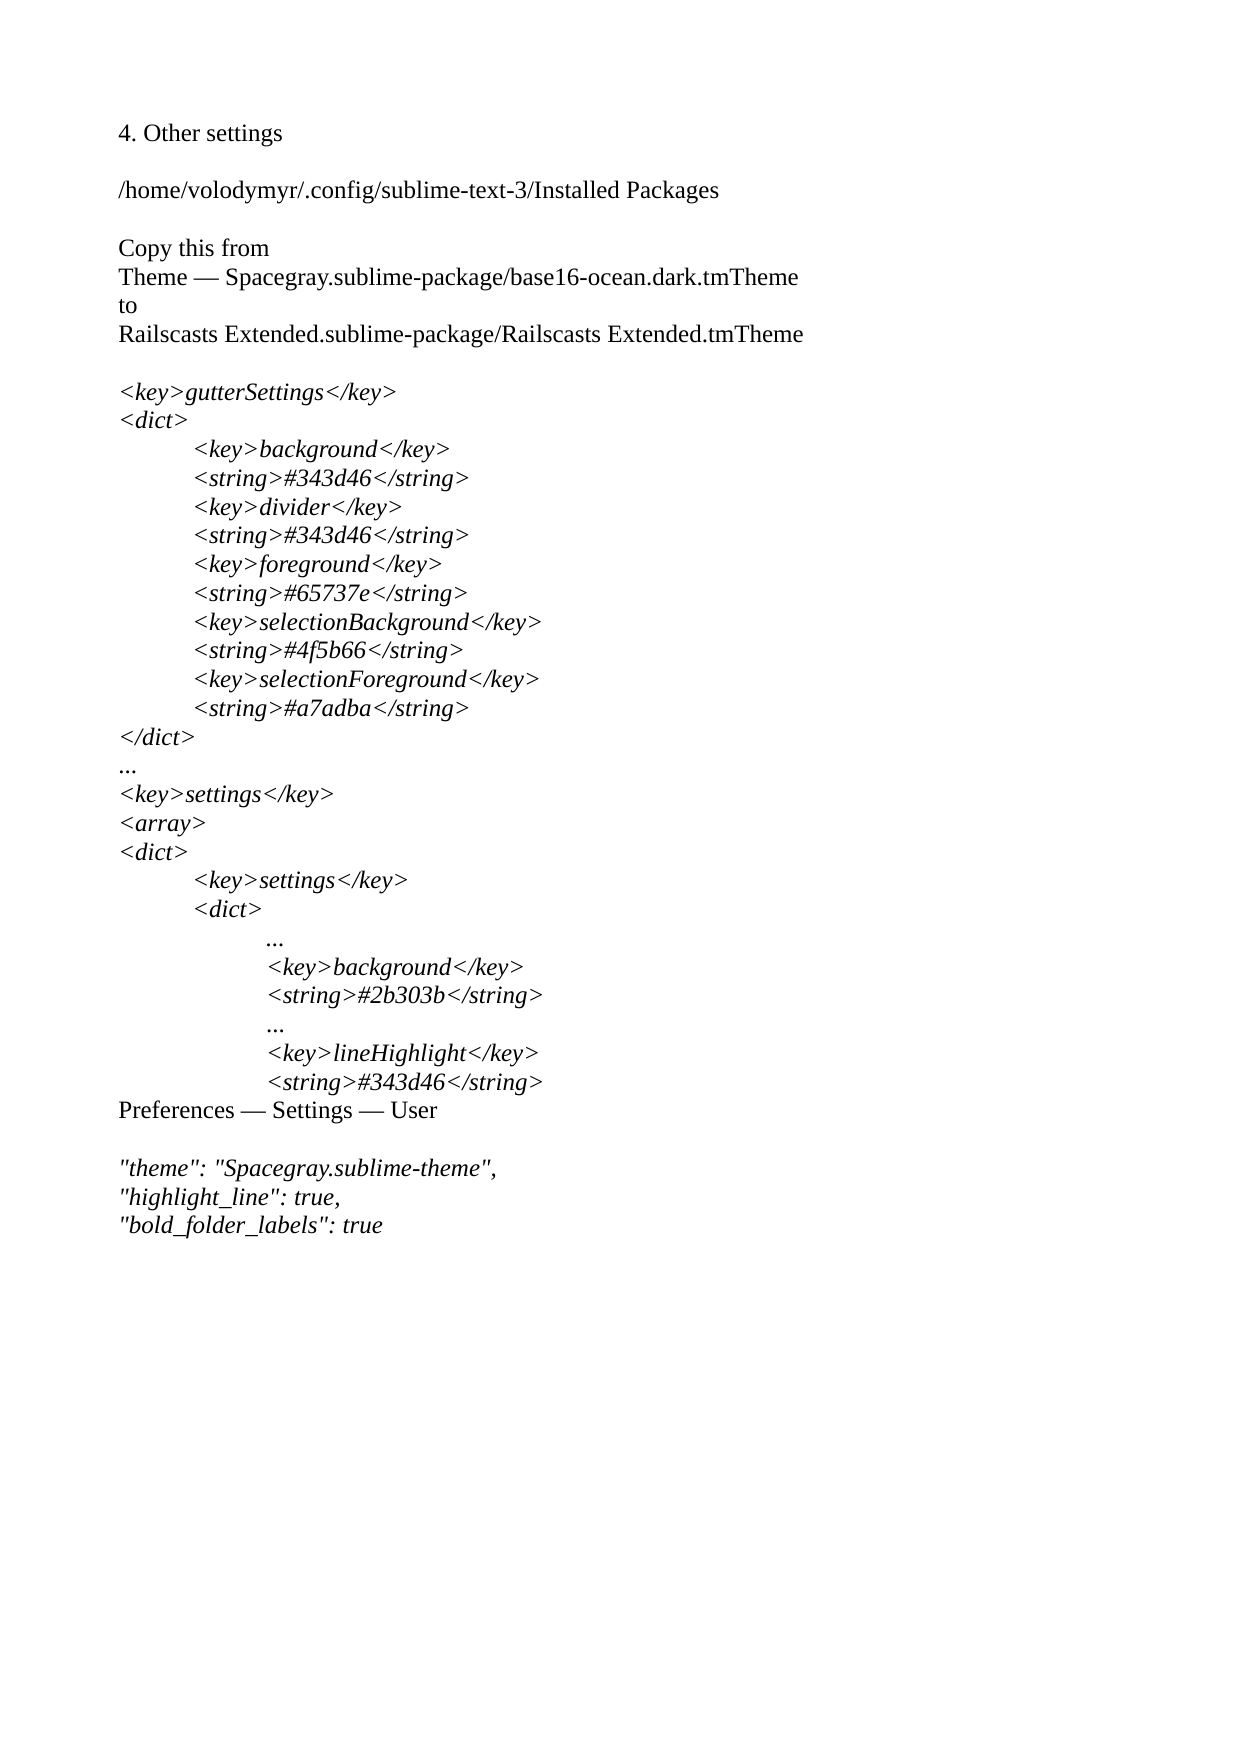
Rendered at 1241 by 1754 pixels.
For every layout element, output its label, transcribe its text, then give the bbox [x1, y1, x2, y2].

text Theme — Spacegray.sublime-package/base16-ocean.dark.tmTheme [118, 262, 1122, 291]
text "theme": "Spacegray.sublime-theme", [118, 1153, 1122, 1182]
text <key>background</key> [118, 434, 1122, 463]
text <dict> [118, 894, 1122, 923]
text /home/volodymyr/.config/sublime-text-3/Installed Packages [118, 176, 1122, 204]
text <key>settings</key> [118, 866, 1122, 894]
text <array> [118, 808, 1122, 837]
text <string>#343d46</string> [118, 521, 1122, 549]
text 4. Other settings [118, 118, 1122, 147]
text ... [118, 923, 1122, 952]
text to [118, 291, 1122, 319]
text <key>selectionBackground</key> [118, 607, 1122, 636]
text "bold_folder_labels": true [118, 1211, 1122, 1239]
text <key>selectionForeground</key> [118, 664, 1122, 693]
text <string>#2b303b</string> [118, 981, 1122, 1009]
text <key>settings</key> [118, 779, 1122, 808]
text ... [118, 1009, 1122, 1038]
text Preferences — Settings — User [118, 1096, 1122, 1124]
text </dict> [118, 722, 1122, 751]
text <key>foreground</key> [118, 549, 1122, 578]
text <key>background</key> [118, 952, 1122, 981]
text <dict> [118, 406, 1122, 434]
text <dict> [118, 837, 1122, 866]
text <key>divider</key> [118, 492, 1122, 521]
text "highlight_line": true, [118, 1182, 1122, 1211]
text Copy this from [118, 233, 1122, 262]
text Railscasts Extended.sublime-package/Railscasts Extended.tmTheme [118, 319, 1122, 348]
text <string>#4f5b66</string> [118, 636, 1122, 664]
text <key>lineHighlight</key> [118, 1038, 1122, 1067]
text <string>#65737e</string> [118, 578, 1122, 607]
text <string>#343d46</string> [118, 1067, 1122, 1096]
text <string>#343d46</string> [118, 463, 1122, 492]
text <key>gutterSettings</key> [118, 377, 1122, 406]
text ... [118, 751, 1122, 779]
text <string>#a7adba</string> [118, 693, 1122, 722]
